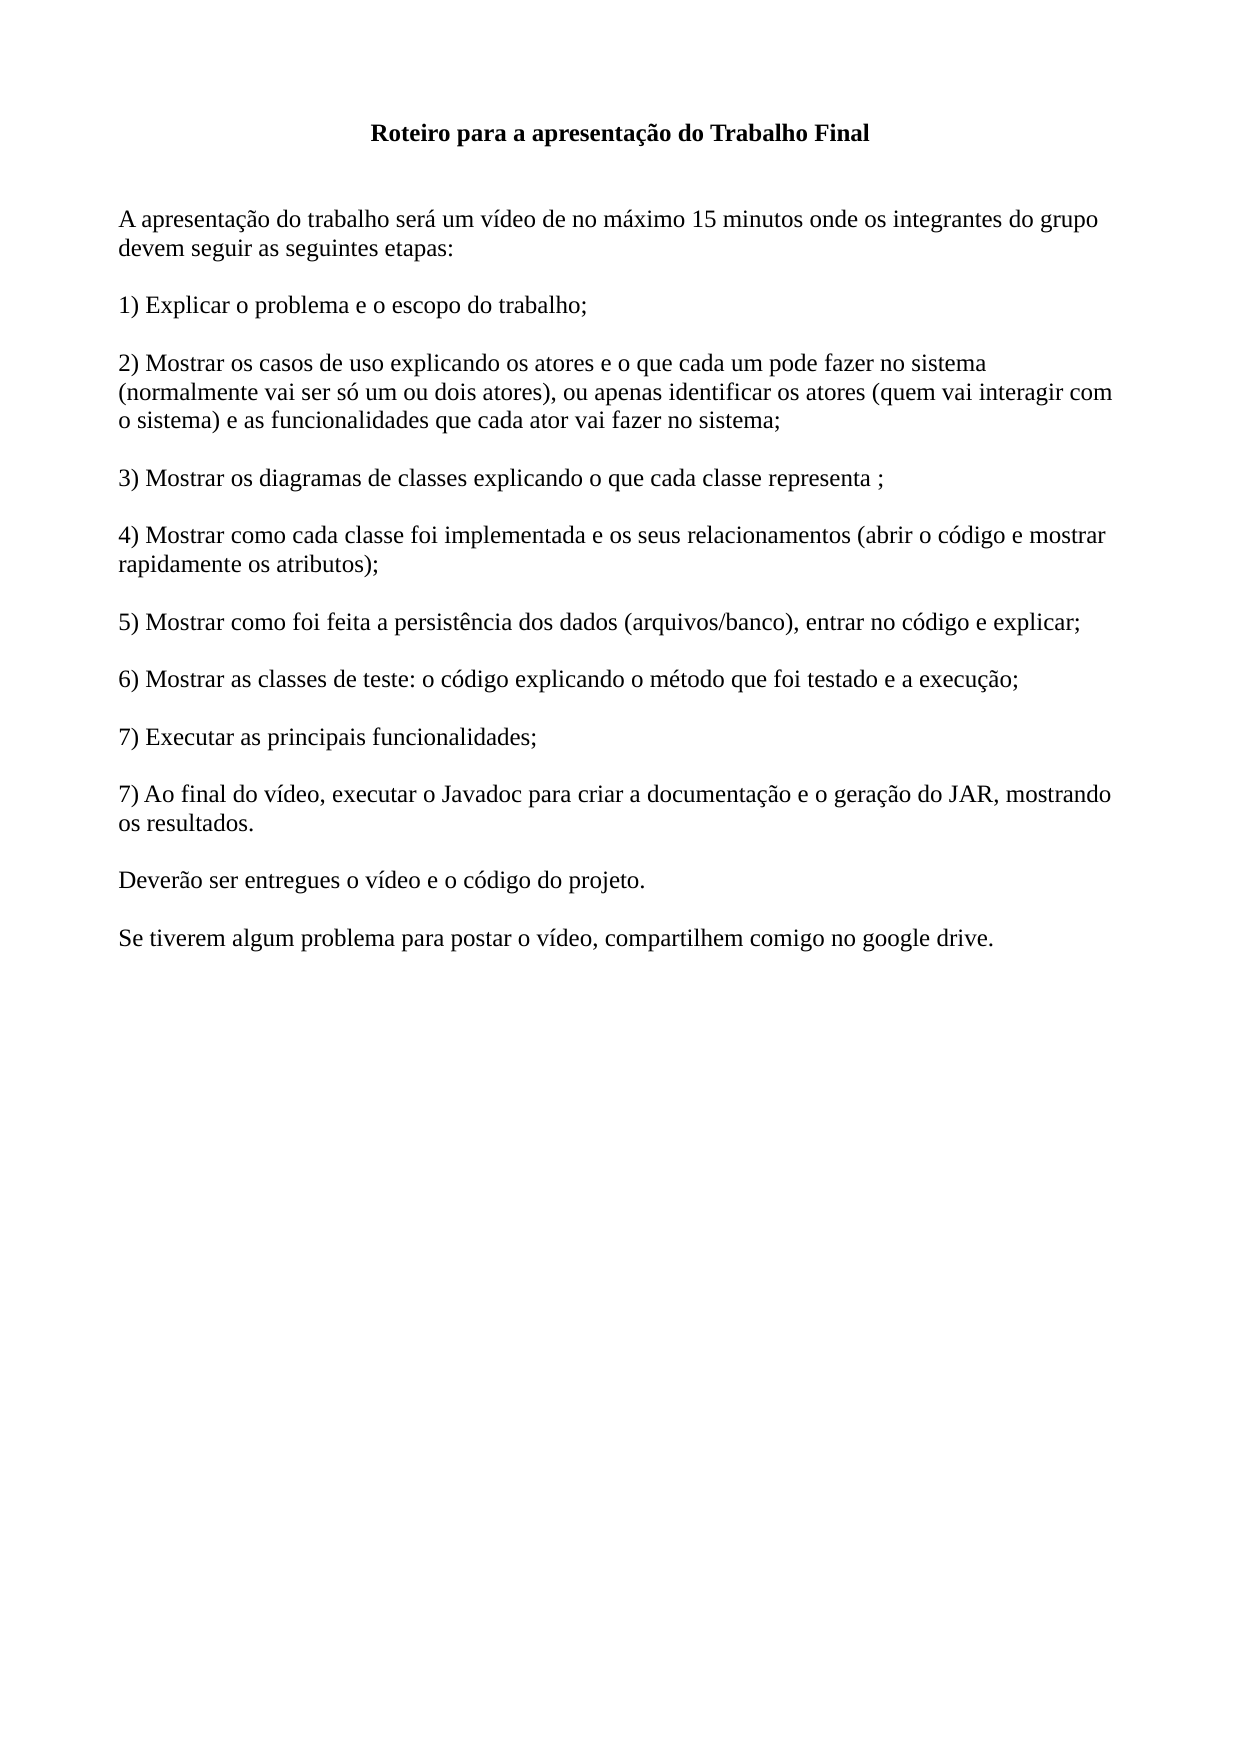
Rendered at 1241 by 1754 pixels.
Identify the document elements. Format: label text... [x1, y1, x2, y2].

text 7) Ao final do vídeo, executar o Javadoc para criar a documentação e o geração do JAR, mostrando os resultados. [118, 779, 1122, 837]
text 3) Mostrar os diagramas de classes explicando o que cada classe representa ; [118, 463, 1122, 492]
text 6) Mostrar as classes de teste: o código explicando o método que foi testado e a execução; [118, 664, 1122, 693]
text 2) Mostrar os casos de uso explicando os atores e o que cada um pode fazer no sistema [118, 348, 1122, 377]
text 1) Explicar o problema e o escopo do trabalho; [118, 291, 1122, 319]
text Deverão ser entregues o vídeo e o código do projeto. [118, 866, 1122, 894]
text 7) Executar as principais funcionalidades; [118, 722, 1122, 751]
text (normalmente vai ser só um ou dois atores), ou apenas identificar os atores (quem vai interagir com o sistema) e as funcionalidades que cada ator vai fazer no sistema; [118, 377, 1122, 434]
text A apresentação do trabalho será um vídeo de no máximo 15 minutos onde os integrantes do grupo devem seguir as seguintes etapas: [118, 204, 1122, 262]
text 5) Mostrar como foi feita a persistência dos dados (arquivos/banco), entrar no código e explicar; [118, 607, 1122, 636]
text 4) Mostrar como cada classe foi implementada e os seus relacionamentos (abrir o código e mostrar rapidamente os atributos); [118, 521, 1122, 578]
text Roteiro para a apresentação do Trabalho Final [118, 118, 1122, 147]
text Se tiverem algum problema para postar o vídeo, compartilhem comigo no google drive. [118, 923, 1122, 952]
